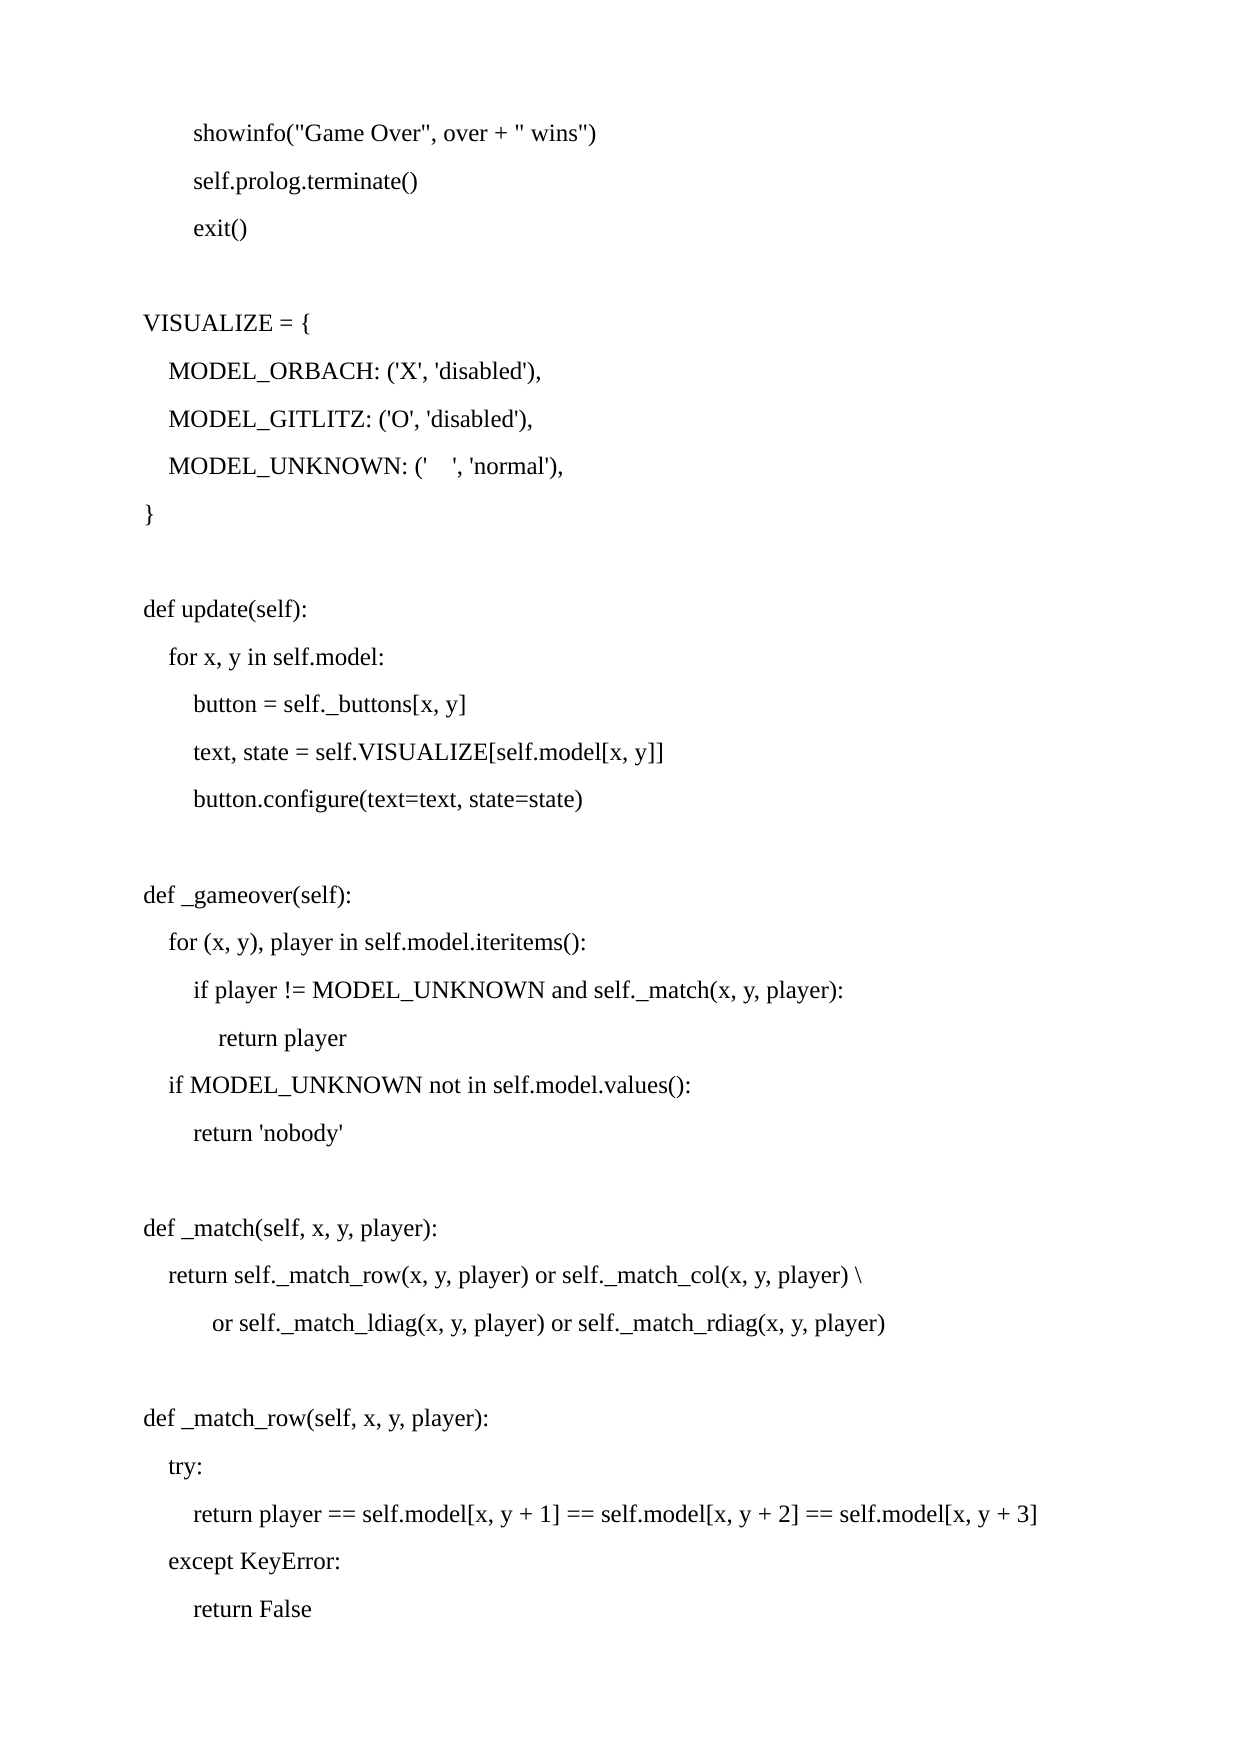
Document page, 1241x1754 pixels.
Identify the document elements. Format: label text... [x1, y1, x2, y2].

text try: [118, 1451, 1122, 1480]
text return player == self.model[x, y + 1] == self.model[x, y + 2] == self.model[x, y + 3] [118, 1499, 1122, 1527]
text MODEL_ORBACH: ('X', 'disabled'), [118, 356, 1122, 385]
text def _match_row(self, x, y, player): [118, 1403, 1122, 1432]
text for x, y in self.model: [118, 642, 1122, 671]
text except KeyError: [118, 1546, 1122, 1575]
text def _gameover(self): [118, 880, 1122, 908]
text def _match(self, x, y, player): [118, 1213, 1122, 1242]
text return False [118, 1594, 1122, 1623]
text VISUALIZE = { [118, 308, 1122, 337]
text return 'nobody' [118, 1118, 1122, 1147]
text self.prolog.terminate() [118, 166, 1122, 194]
text } [118, 499, 1122, 528]
text showinfo("Game Over", over + " wins") [118, 118, 1122, 147]
text button = self._buttons[x, y] [118, 689, 1122, 718]
text return self._match_row(x, y, player) or self._match_col(x, y, player) \ [118, 1261, 1122, 1289]
text text, state = self.VISUALIZE[self.model[x, y]] [118, 737, 1122, 766]
text MODEL_GITLITZ: ('O', 'disabled'), [118, 404, 1122, 432]
text exit() [118, 213, 1122, 242]
text or self._match_ldiag(x, y, player) or self._match_rdiag(x, y, player) [118, 1308, 1122, 1337]
text if MODEL_UNKNOWN not in self.model.values(): [118, 1070, 1122, 1099]
text return player [118, 1023, 1122, 1051]
text button.configure(text=text, state=state) [118, 784, 1122, 813]
text if player != MODEL_UNKNOWN and self._match(x, y, player): [118, 975, 1122, 1004]
text MODEL_UNKNOWN: (' ', 'normal'), [118, 451, 1122, 480]
text def update(self): [118, 594, 1122, 623]
text for (x, y), player in self.model.iteritems(): [118, 927, 1122, 956]
